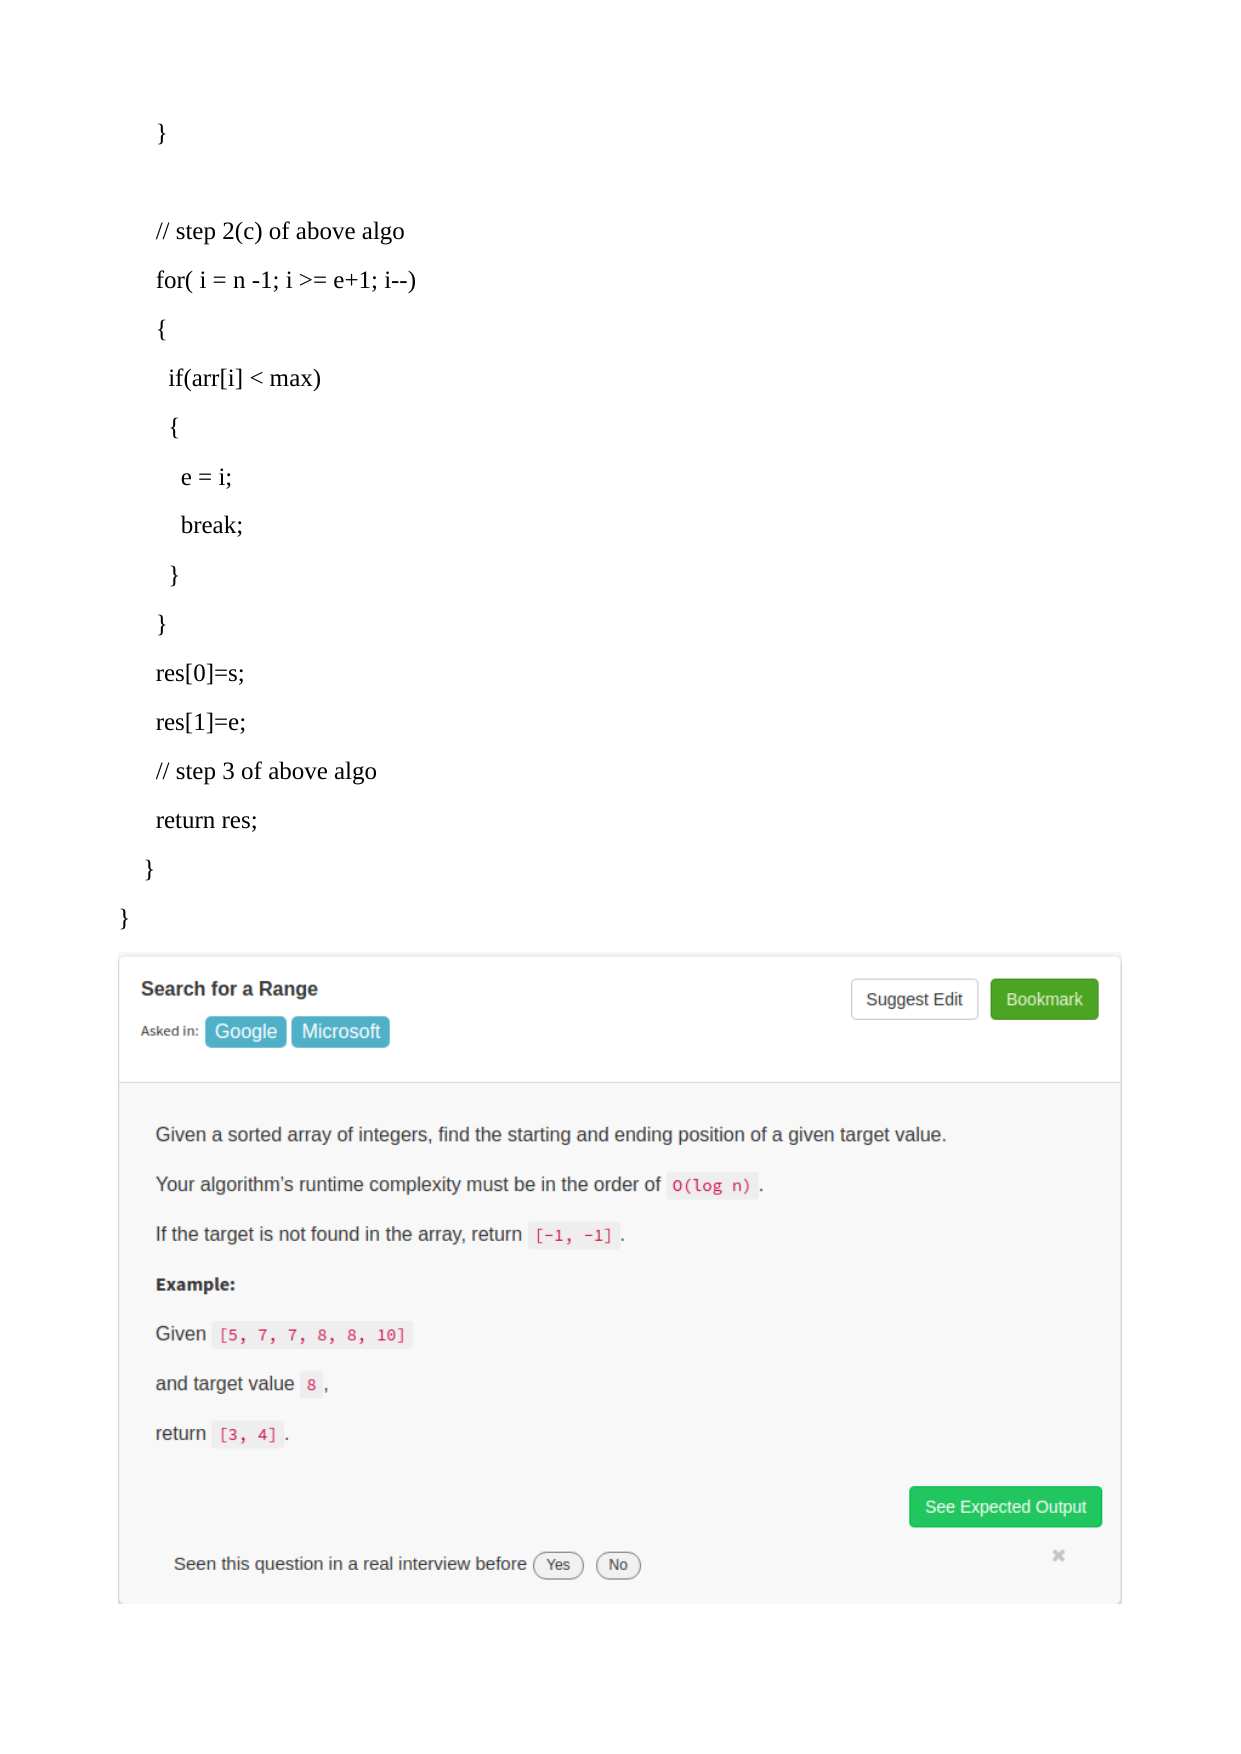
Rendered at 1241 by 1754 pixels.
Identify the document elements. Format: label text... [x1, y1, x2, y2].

text e = i; [118, 462, 1122, 490]
text } [118, 609, 1122, 637]
text for( i = n -1; i >= e+1; i--) [118, 265, 1122, 294]
text return res; [118, 805, 1122, 834]
text { [118, 412, 1122, 441]
text } [118, 903, 1122, 932]
text } [118, 560, 1122, 588]
text // step 2(c) of above algo [118, 216, 1122, 245]
text res[1]=e; [118, 707, 1122, 736]
text break; [118, 511, 1122, 539]
text } [118, 118, 1122, 147]
text { [118, 314, 1122, 343]
text // step 3 of above algo [118, 756, 1122, 785]
text } [118, 854, 1122, 883]
text if(arr[i] < max) [118, 363, 1122, 392]
text res[0]=s; [118, 658, 1122, 687]
picture [118, 952, 1123, 1604]
